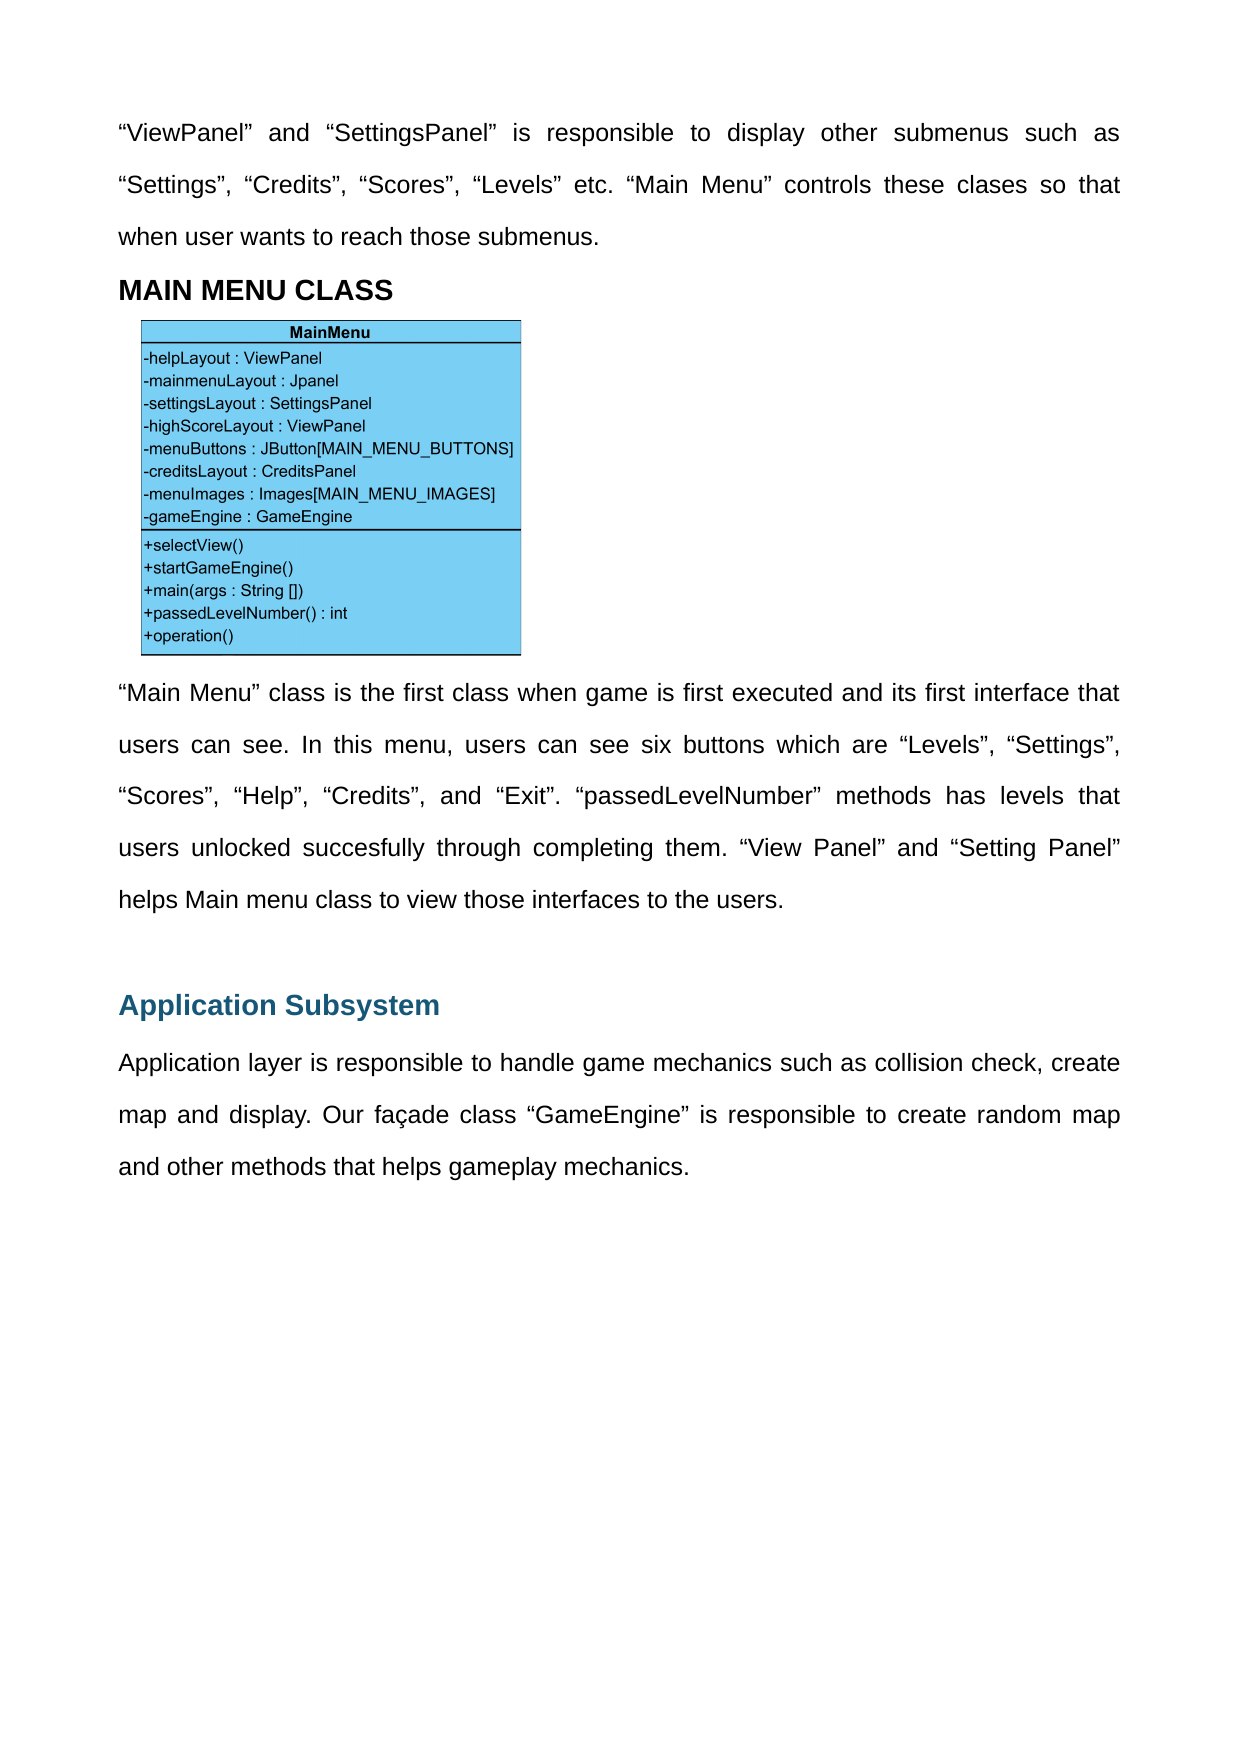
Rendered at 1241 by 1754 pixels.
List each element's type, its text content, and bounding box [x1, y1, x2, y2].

text “ViewPanel” and “SettingsPanel” is responsible to display other submenus such as “Settings”, “Credits”, “Scores”, “Levels” etc. “Main Menu” controls these clases so that when user wants to reach those submenus. [118, 118, 1122, 250]
text Application Subsystem [118, 988, 1122, 1021]
text MAIN MENU CLASS [118, 273, 1122, 307]
text Application layer is responsible to handle game mechanics such as collision check, create map and display. Our façade class “GameEngine” is responsible to create random map and other methods that helps gameplay mechanics. [118, 1048, 1122, 1180]
text “Main Menu” class is the first class when game is first executed and its first interface that users can see. In this menu, users can see six buttons which are “Levels”, “Settings”, “Scores”, “Help”, “Credits”, and “Exit”. “passedLevelNumber” methods has levels that users unlocked succesfully through completing them. “View Panel” and “Setting Panel” helps Main menu class to view those interfaces to the users. [118, 333, 1122, 913]
